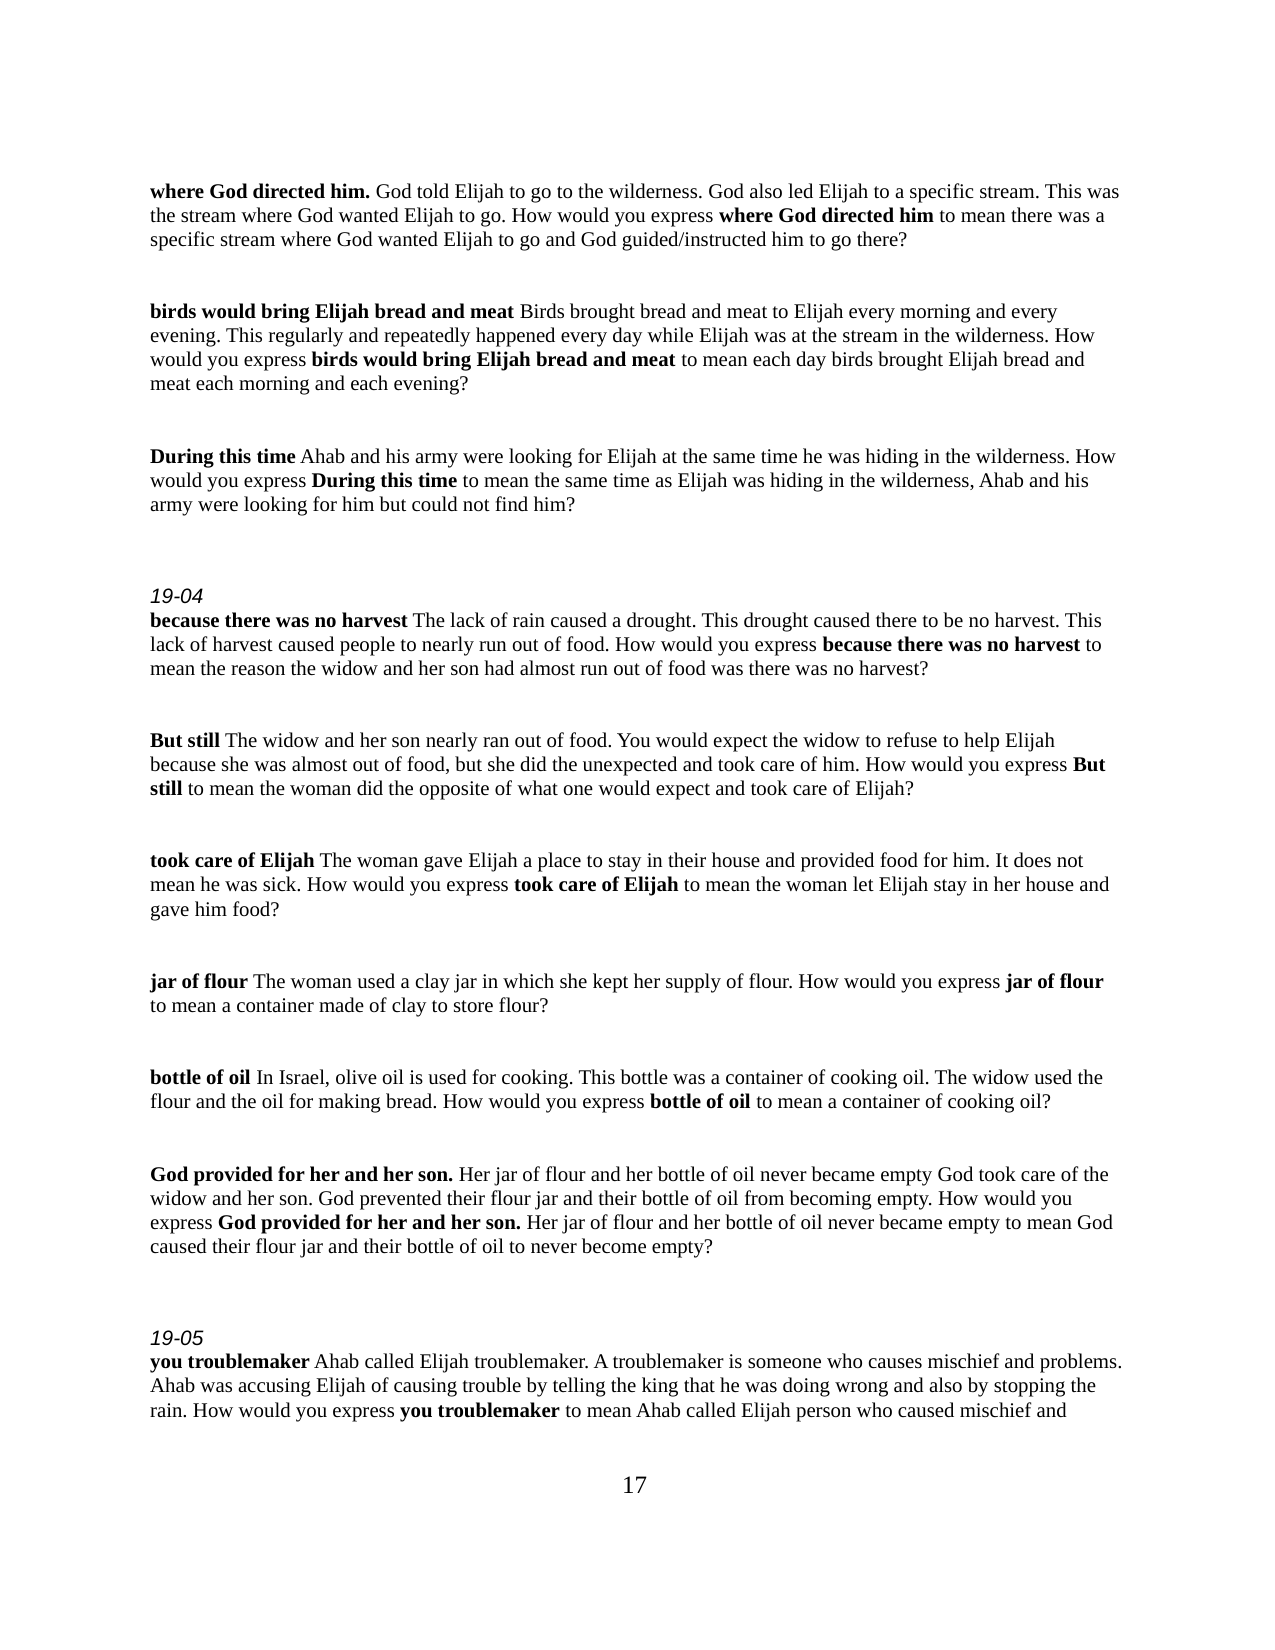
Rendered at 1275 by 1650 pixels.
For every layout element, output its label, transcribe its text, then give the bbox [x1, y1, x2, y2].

subtitle 19-04 [150, 583, 1125, 607]
text you troublemaker Ahab called Elijah troublemaker. A troublemaker is someone who causes mischief and problems. Ahab was accusing Elijah of causing trouble by telling the king that he was doing wrong and also by stopping the rain. How would you express you troublemaker to mean Ahab called Elijah person who caused mischief and [150, 1349, 1125, 1422]
text birds would bring Elijah bread and meat Birds brought bread and meat to Elijah every morning and every evening. This regularly and repeatedly happened every day while Elijah was at the stream in the wilderness. How would you express birds would bring Elijah bread and meat to mean each day birds brought Elijah bread and meat each morning and each evening? [150, 299, 1125, 395]
text took care of Elijah The woman gave Elijah a place to stay in their house and provided food for him. It does not mean he was sick. How would you express took care of Elijah to mean the woman let Elijah stay in her house and gave him food? [150, 848, 1125, 921]
text because there was no harvest The lack of rain caused a drought. This drought caused there to be no harvest. This lack of harvest caused people to nearly run out of food. How would you express because there was no harvest to mean the reason the widow and her son had almost run out of food was there was no harvest? [150, 607, 1125, 680]
text But still The widow and her son nearly ran out of food. You would expect the widow to refuse to help Elijah because she was almost out of food, but she did the unexpected and took care of him. How would you express But still to mean the woman did the opposite of what one would expect and took care of Elijah? [150, 728, 1125, 800]
text jar of flour The woman used a clay jar in which she kept her supply of flour. How would you express jar of flour to mean a container made of clay to store flour? [150, 969, 1125, 1017]
text bottle of oil In Israel, olive oil is used for cooking. This bottle was a container of cooking oil. The widow used the flour and the oil for making bread. How would you express bottle of oil to mean a container of cooking oil? [150, 1065, 1125, 1113]
subtitle 19-05 [150, 1325, 1125, 1349]
text During this time Ahab and his army were looking for Elijah at the same time he was hiding in the wilderness. How would you express During this time to mean the same time as Elijah was hiding in the wilderness, Ahab and his army were looking for him but could not find him? [150, 444, 1125, 516]
text God provided for her and her son. Her jar of flour and her bottle of oil never became empty God took care of the widow and her son. God prevented their flour jar and their bottle of oil from becoming empty. How would you express God provided for her and her son. Her jar of flour and her bottle of oil never became empty to mean God caused their flour jar and their bottle of oil to never become empty? [150, 1161, 1125, 1258]
text where God directed him. God told Elijah to go to the wilderness. God also led Elijah to a specific stream. This was the stream where God wanted Elijah to go. How would you express where God directed him to mean there was a specific stream where God wanted Elijah to go and God guided/instructed him to go there? [150, 179, 1125, 251]
